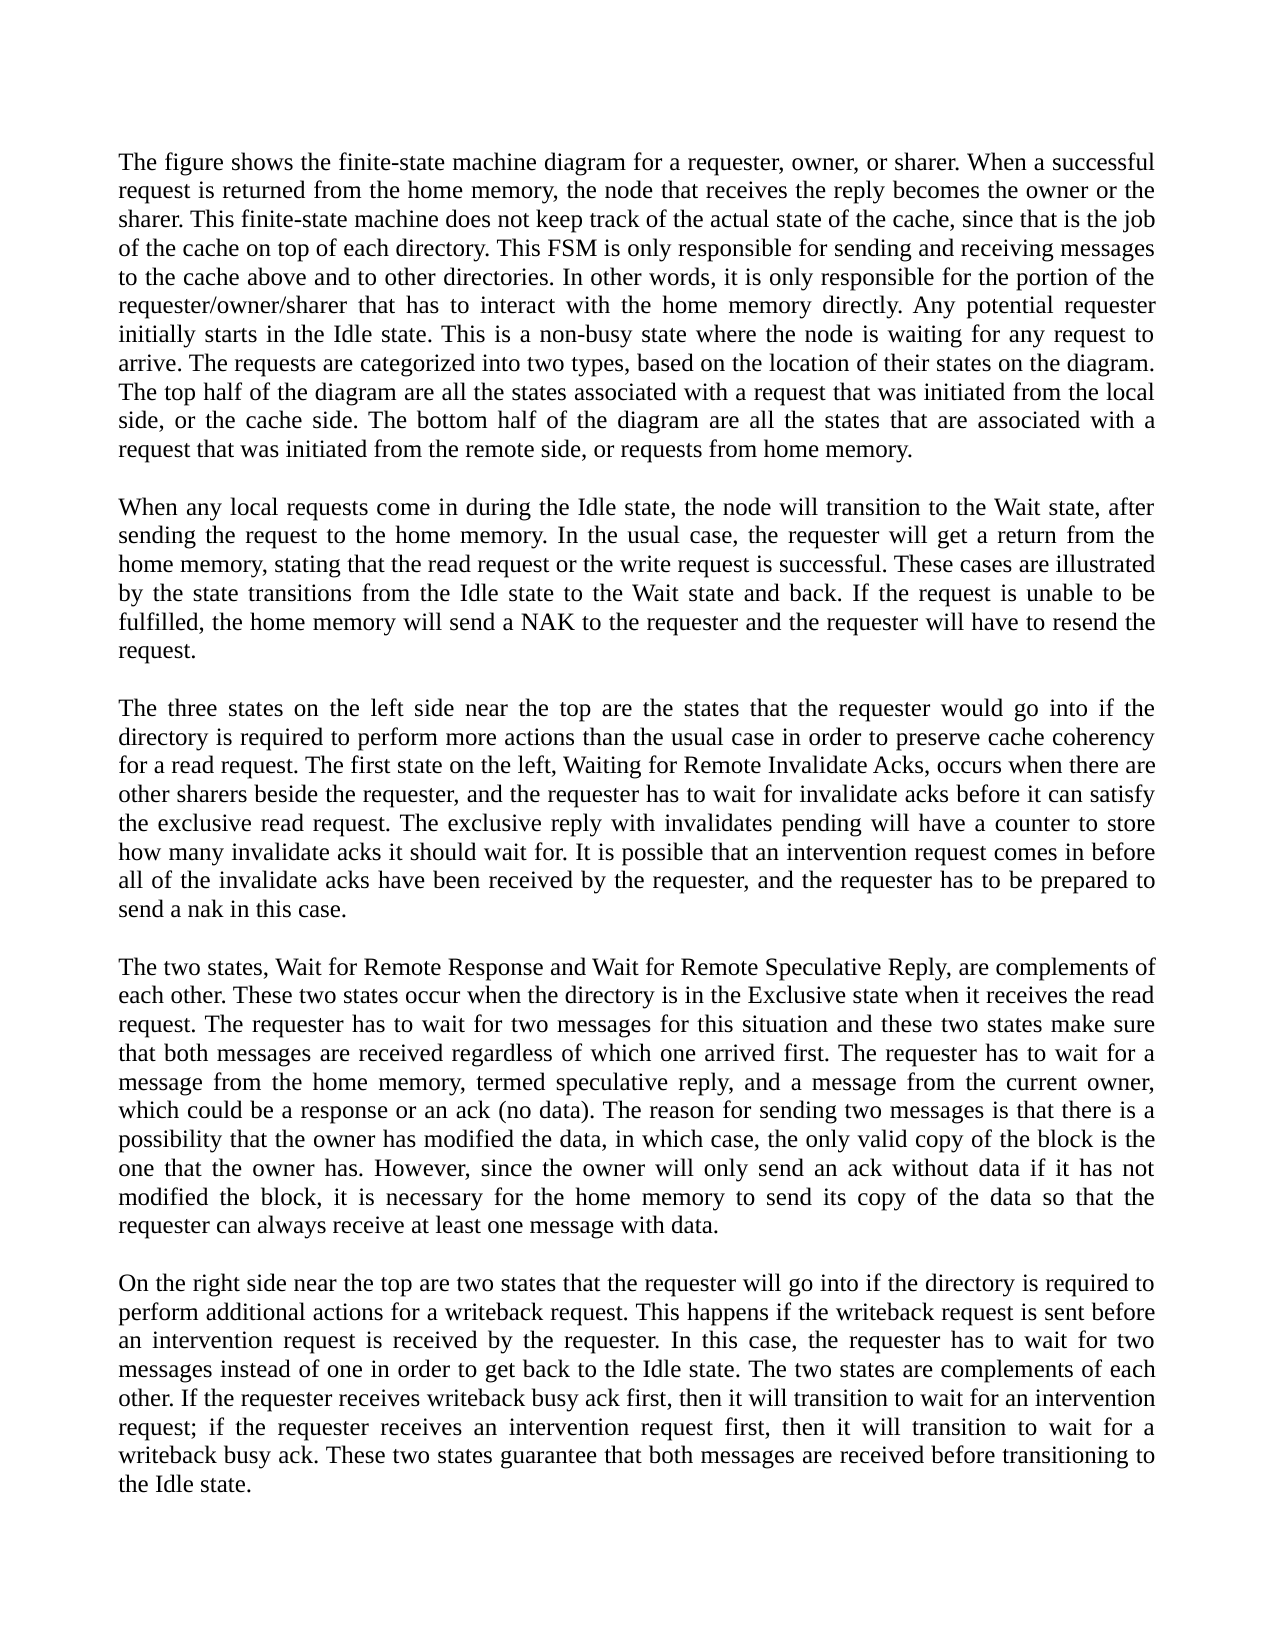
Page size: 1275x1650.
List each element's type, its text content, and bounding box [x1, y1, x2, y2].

text The two states, Wait for Remote Response and Wait for Remote Speculative Reply, are complements of each other. These two states occur when the directory is in the Exclusive state when it receives the read request. The requester has to wait for two messages for this situation and these two states make sure that both messages are received regardless of which one arrived first. The requester has to wait for a message from the home memory, termed speculative reply, and a message from the current owner, which could be a response or an ack (no data). The reason for sending two messages is that there is a possibility that the owner has modified the data, in which case, the only valid copy of the block is the one that the owner has. However, since the owner will only send an ack without data if it has not modified the block, it is necessary for the home memory to send its copy of the data so that the requester can always receive at least one message with data. [118, 952, 1157, 1239]
text On the right side near the top are two states that the requester will go into if the directory is required to perform additional actions for a writeback request. This happens if the writeback request is sent before an intervention request is received by the requester. In this case, the requester has to wait for two messages instead of one in order to get back to the Idle state. The two states are complements of each other. If the requester receives writeback busy ack first, then it will transition to wait for an intervention request; if the requester receives an intervention request first, then it will transition to wait for a writeback busy ack. These two states guarantee that both messages are received before transitioning to the Idle state. [118, 1268, 1157, 1498]
text The figure shows the finite-state machine diagram for a requester, owner, or sharer. When a successful request is returned from the home memory, the node that receives the reply becomes the owner or the sharer. This finite-state machine does not keep track of the actual state of the cache, since that is the job of the cache on top of each directory. This FSM is only responsible for sending and receiving messages to the cache above and to other directories. In other words, it is only responsible for the portion of the requester/owner/sharer that has to interact with the home memory directly. Any potential requester initially starts in the Idle state. This is a non-busy state where the node is waiting for any request to arrive. The requests are categorized into two types, based on the location of their states on the diagram. The top half of the diagram are all the states associated with a request that was initiated from the local side, or the cache side. The bottom half of the diagram are all the states that are associated with a request that was initiated from the remote side, or requests from home memory. [118, 147, 1157, 463]
text When any local requests come in during the Idle state, the node will transition to the Wait state, after sending the request to the home memory. In the usual case, the requester will get a return from the home memory, stating that the read request or the write request is successful. These cases are illustrated by the state transitions from the Idle state to the Wait state and back. If the request is unable to be fulfilled, the home memory will send a NAK to the requester and the requester will have to resend the request. [118, 492, 1157, 664]
text The three states on the left side near the top are the states that the requester would go into if the directory is required to perform more actions than the usual case in order to preserve cache coherency for a read request. The first state on the left, Waiting for Remote Invalidate Acks, occurs when there are other sharers beside the requester, and the requester has to wait for invalidate acks before it can satisfy the exclusive read request. The exclusive reply with invalidates pending will have a counter to store how many invalidate acks it should wait for. It is possible that an intervention request comes in before all of the invalidate acks have been received by the requester, and the requester has to be prepared to send a nak in this case. [118, 693, 1157, 923]
